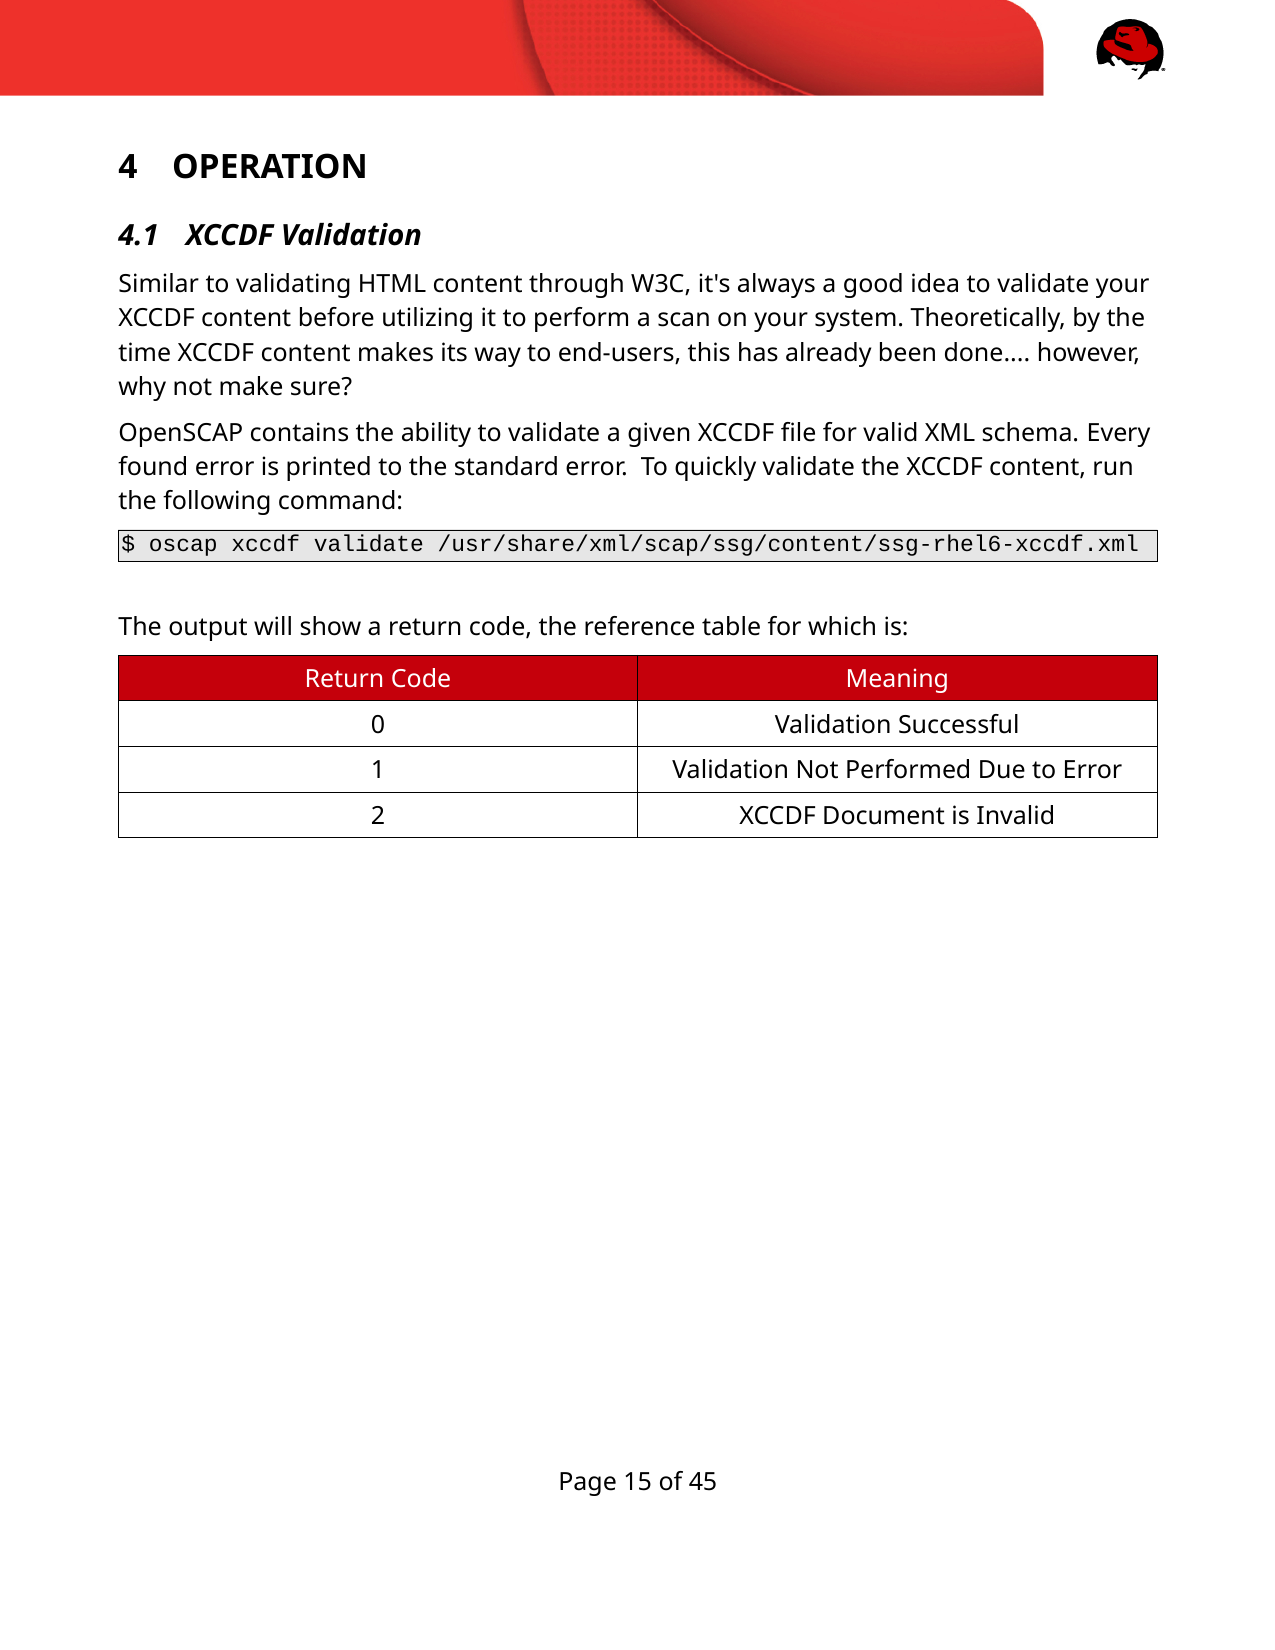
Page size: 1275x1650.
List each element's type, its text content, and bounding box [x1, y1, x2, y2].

table_cell 1 [119, 747, 637, 792]
table_cell 0 [119, 701, 637, 746]
table_cell Validation Successful [638, 701, 1157, 746]
subtitle XCCDF Validation [118, 214, 1157, 253]
subtitle OPERATION [118, 143, 1157, 189]
table_cell XCCDF Document is Invalid [638, 793, 1157, 837]
text The output will show a return code, the reference table for which is: [118, 608, 1157, 642]
table_header Meaning [638, 656, 1157, 700]
text $ oscap xccdf validate /usr/share/xml/scap/ssg/content/ssg-rhel6-xccdf.xml [119, 531, 1157, 561]
table_cell Validation Not Performed Due to Error [638, 747, 1157, 792]
text OpenSCAP contains the ability to validate a given XCCDF file for valid XML schema. Every found error is printed to the standard error. To quickly validate the XCCDF content, run the following command: [118, 415, 1157, 517]
text Similar to validating HTML content through W3C, it's always a good idea to validate your XCCDF content before utilizing it to perform a scan on your system. Theoretically, by the time XCCDF content makes its way to end-users, this has already been done.... however, why not make sure? [118, 266, 1157, 402]
picture [0, 0, 1170, 96]
table_cell 2 [119, 793, 637, 837]
table_header Return Code [119, 656, 637, 700]
